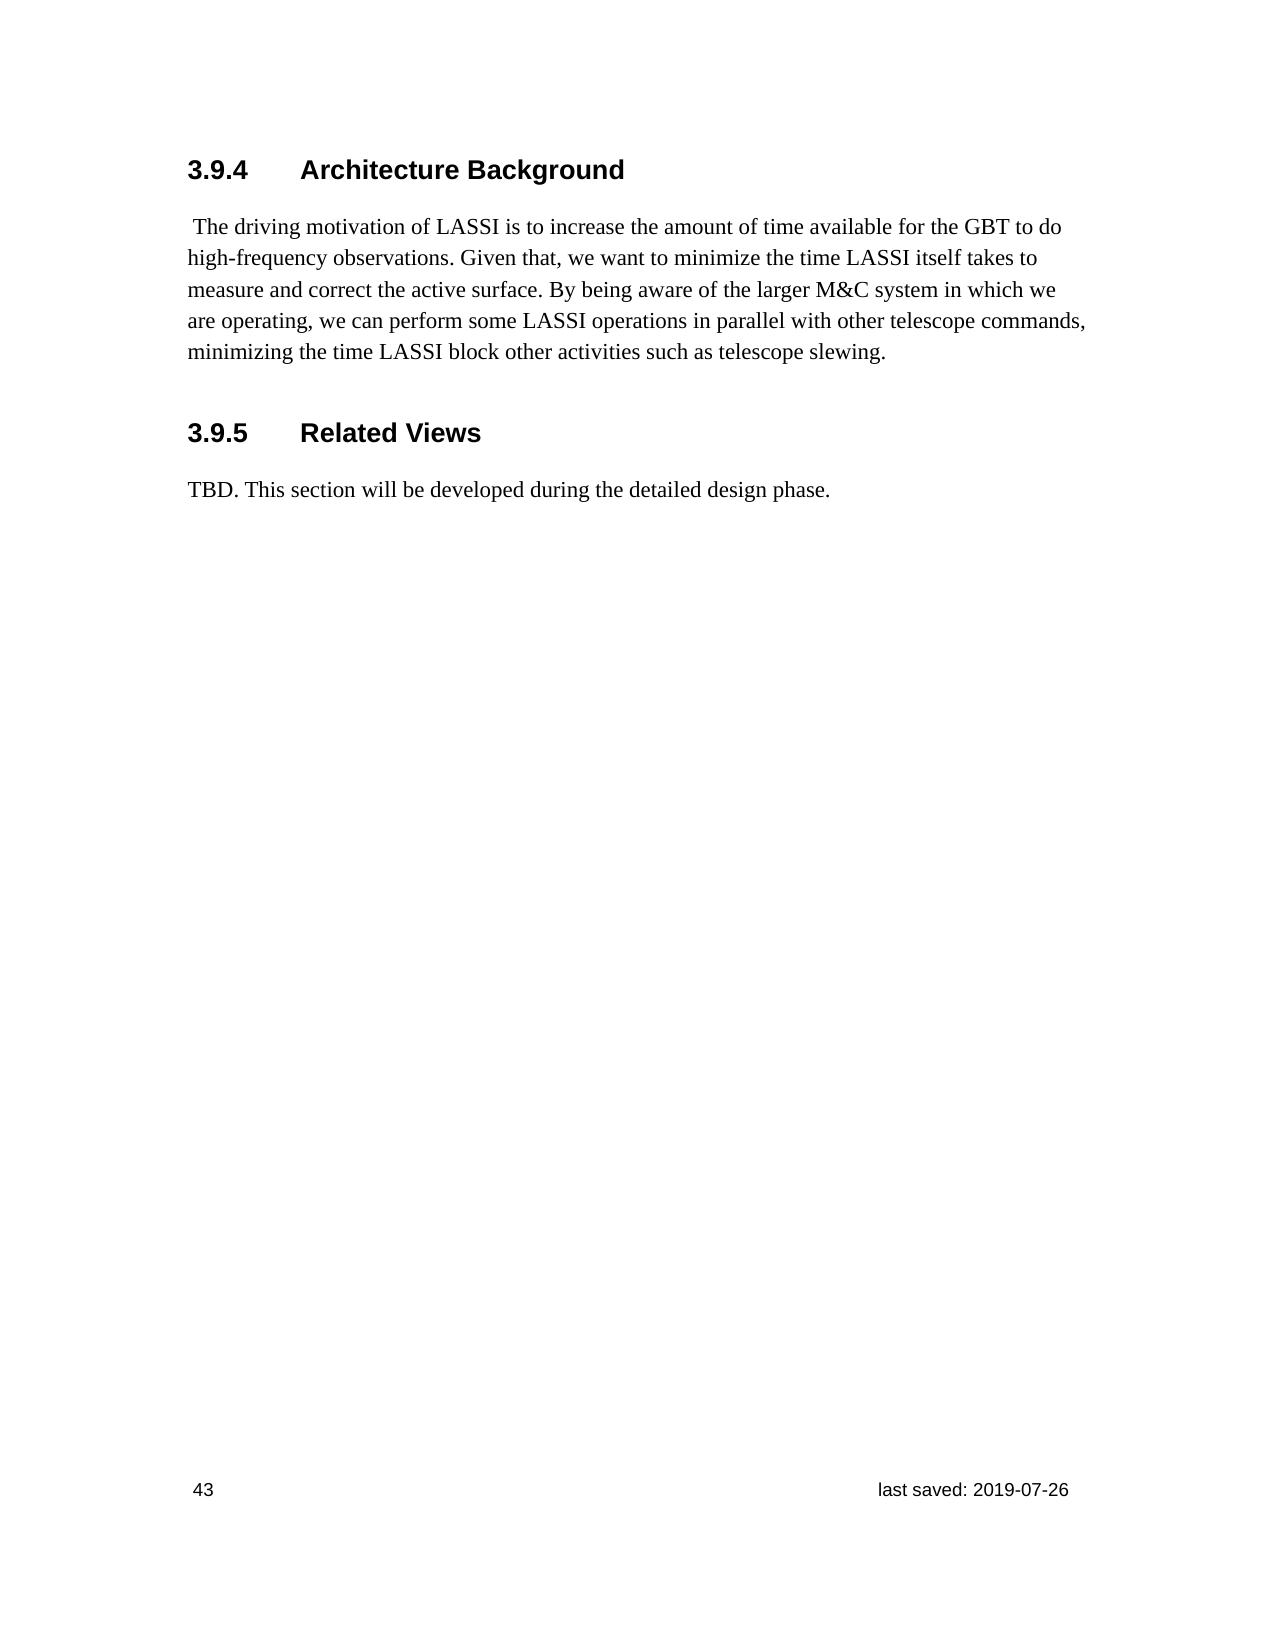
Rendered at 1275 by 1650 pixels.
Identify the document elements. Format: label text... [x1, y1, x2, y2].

subtitle Architecture Background [187, 150, 1087, 185]
subtitle Related Views [187, 412, 1087, 448]
text TBD. This section will be developed during the detailed design phase. [187, 471, 1087, 502]
text The driving motivation of LASSI is to increase the amount of time available for the GBT to do high-frequency observations. Given that, we want to minimize the time LASSI itself takes to measure and correct the active surface. By being aware of the larger M&C system in which we are operating, we can perform some LASSI operations in parallel with other telescope commands, minimizing the time LASSI block other activities such as telescope slewing. [187, 208, 1087, 364]
